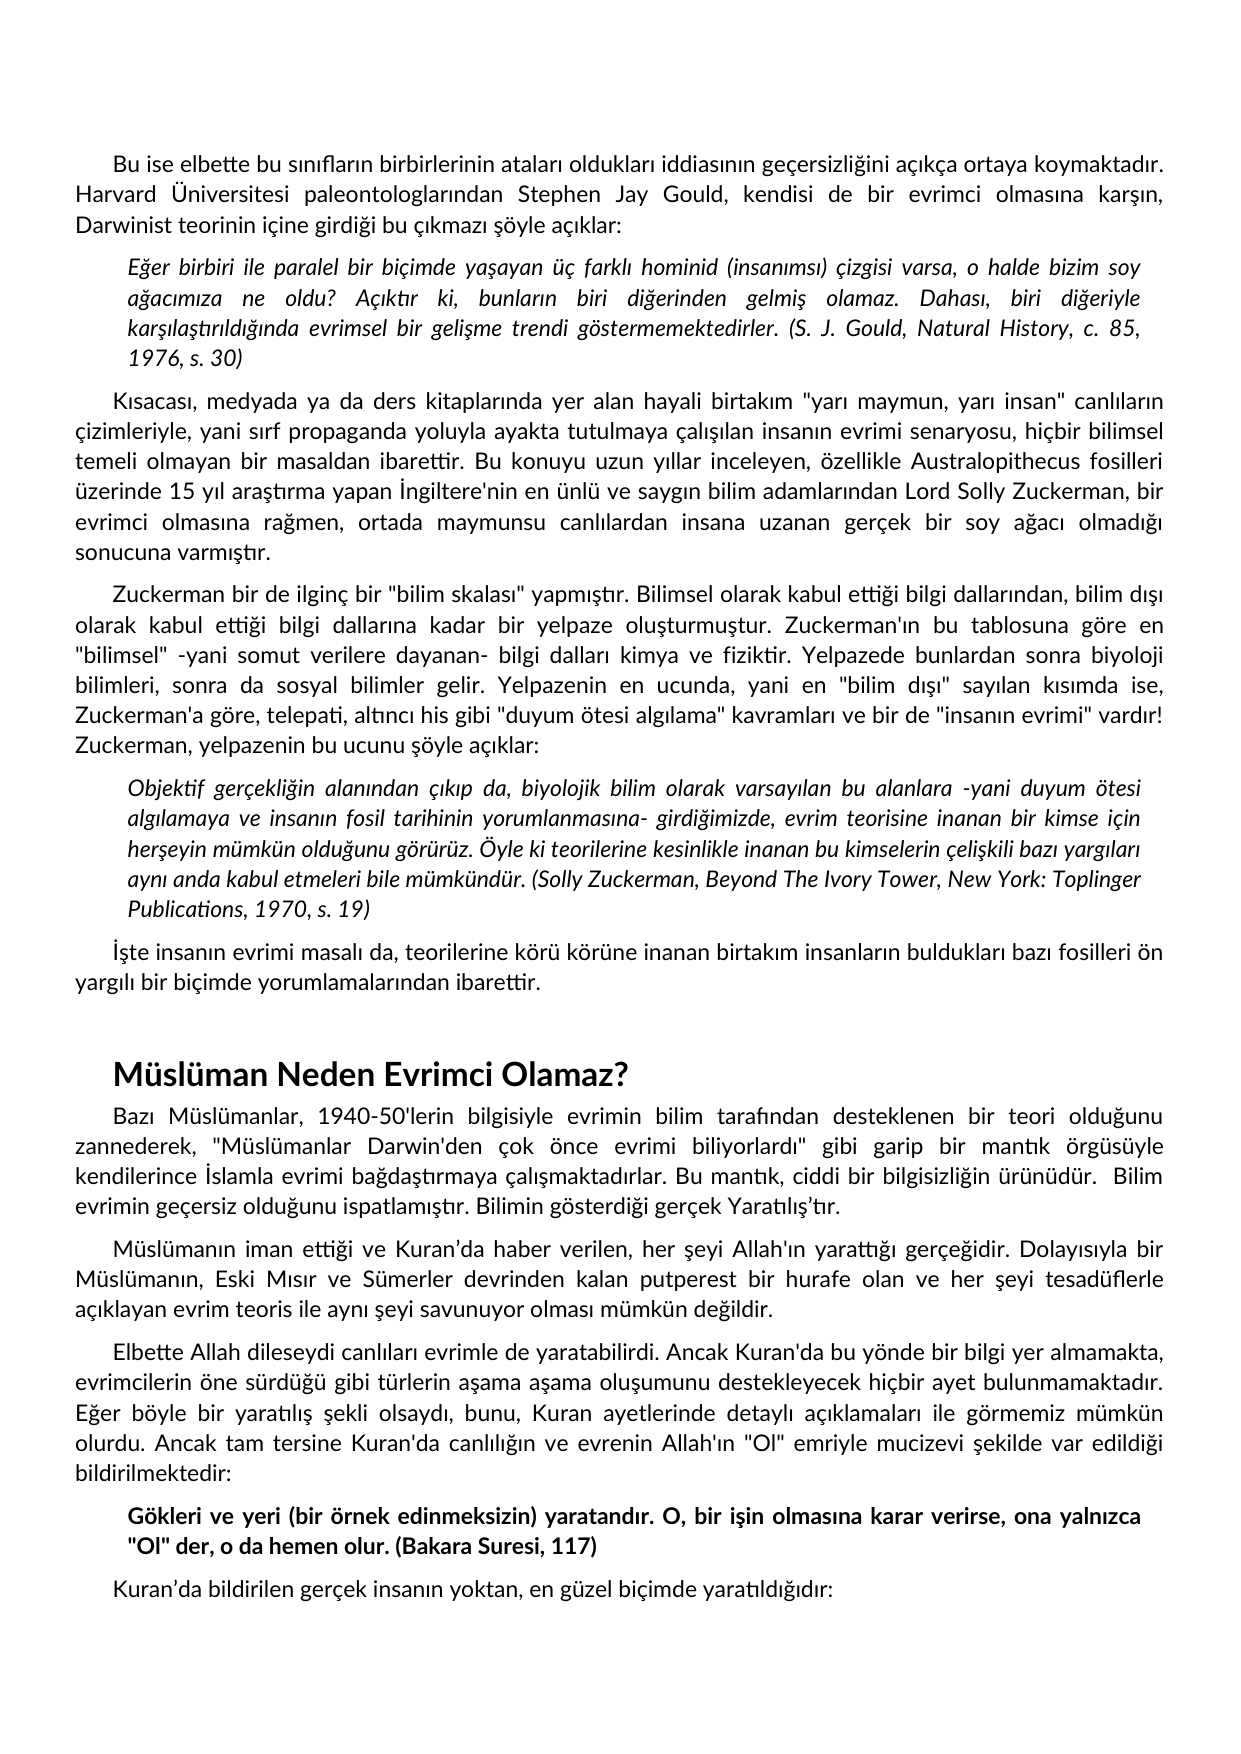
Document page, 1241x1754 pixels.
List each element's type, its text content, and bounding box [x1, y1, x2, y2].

text Eğer birbiri ile paralel bir biçimde yaşayan üç farklı hominid (insanımsı) çizgisi varsa, o halde bizim soy ağacımıza ne oldu? Açıktır ki, bunların biri diğerinden gelmiş olamaz. Dahası, biri diğeriyle karşılaştırıldığında evrimsel bir gelişme trendi göstermemektedirler. (S. J. Gould, Natural History, c. 85, 1976, s. 30) [127, 253, 1143, 371]
text Zuckerman bir de ilginç bir "bilim skalası" yapmıştır. Bilimsel olarak kabul ettiği bilgi dallarından, bilim dışı olarak kabul ettiği bilgi dallarına kadar bir yelpaze oluşturmuştur. Zuckerman'ın bu tablosuna göre en "bilimsel" -yani somut verilere dayanan- bilgi dalları kimya ve fiziktir. Yelpazede bunlardan sonra biyoloji bilimleri, sonra da sosyal bilimler gelir. Yelpazenin en ucunda, yani en "bilim dışı" sayılan kısımda ise, Zuckerman'a göre, telepati, altıncı his gibi "duyum ötesi algılama" kavramları ve bir de "insanın evrimi" vardır! Zuckerman, yelpazenin bu ucunu şöyle açıklar: [75, 580, 1165, 759]
text Kısacası, medyada ya da ders kitaplarında yer alan hayali birtakım "yarı maymun, yarı insan" canlıların çizimleriyle, yani sırf propaganda yoluyla ayakta tutulmaya çalışılan insanın evrimi senaryosu, hiçbir bilimsel temeli olmayan bir masaldan ibarettir. Bu konuyu uzun yıllar inceleyen, özellikle Australopithecus fosilleri üzerinde 15 yıl araştırma yapan İngiltere'nin en ünlü ve saygın bilim adamlarından Lord Solly Zuckerman, bir evrimci olmasına rağmen, ortada maymunsu canlılardan insana uzanan gerçek bir soy ağacı olmadığı sonucuna varmıştır. [75, 386, 1165, 565]
text Elbette Allah dileseydi canlıları evrimle de yaratabilirdi. Ancak Kuran'da bu yönde bir bilgi yer almamakta, evrimcilerin öne sürdüğü gibi türlerin aşama aşama oluşumunu destekleyecek hiçbir ayet bulunmamaktadır. Eğer böyle bir yaratılış şekli olsaydı, bunu, Kuran ayetlerinde detaylı açıklamaları ile görmemiz mümkün olurdu. Ancak tam tersine Kuran'da canlılığın ve evrenin Allah'ın "Ol" emriyle mucizevi şekilde var edildiği bildirilmektedir: [75, 1338, 1165, 1486]
text Müslümanın iman ettiği ve Kuran’da haber verilen, her şeyi Allah'ın yarattığı gerçeğidir. Dolayısıyla bir Müslümanın, Eski Mısır ve Sümerler devrinden kalan putperest bir hurafe olan ve her şeyi tesadüflerle açıklayan evrim teoris ile aynı şeyi savunuyor olması mümkün değildir. [75, 1235, 1165, 1323]
text Gökleri ve yeri (bir örnek edinmeksizin) yaratandır. O, bir işin olmasına karar verirse, ona yalnızca "Ol" der, o da hemen olur. (Bakara Suresi, 117) [127, 1501, 1143, 1559]
text Bazı Müslümanlar, 1940-50'lerin bilgisiyle evrimin bilim tarafından desteklenen bir teori olduğunu zannederek, "Müslümanlar Darwin'den çok önce evrimi biliyorlardı" gibi garip bir mantık örgüsüyle kendilerince İslamla evrimi bağdaştırmaya çalışmaktadırlar. Bu mantık, ciddi bir bilgisizliğin ürünüdür. Bilim evrimin geçersiz olduğunu ispatlamıştır. Bilimin gösterdiği gerçek Yaratılış’tır. [75, 1101, 1165, 1219]
text Objektif gerçekliğin alanından çıkıp da, biyolojik bilim olarak varsayılan bu alanlara -yani duyum ötesi algılamaya ve insanın fosil tarihinin yorumlanmasına- girdiğimizde, evrim teorisine inanan bir kimse için herşeyin mümkün olduğunu görürüz. Öyle ki teorilerine kesinlikle inanan bu kimselerin çelişkili bazı yargıları aynı anda kabul etmeleri bile mümkündür. (Solly Zuckerman, Beyond The Ivory Tower, New York: Toplinger Publications, 1970, s. 19) [127, 774, 1143, 922]
text Kuran’da bildirilen gerçek insanın yoktan, en güzel biçimde yaratıldığıdır: [75, 1574, 1165, 1602]
subtitle Müslüman Neden Evrimci Olamaz? [112, 1053, 1165, 1093]
text Bu ise elbette bu sınıfların birbirlerinin ataları oldukları iddiasının geçersizliğini açıkça ortaya koymaktadır. Harvard Üniversitesi paleontologlarından Stephen Jay Gould, kendisi de bir evrimci olmasına karşın, Darwinist teorinin içine girdiği bu çıkmazı şöyle açıklar: [75, 150, 1165, 238]
text İşte insanın evrimi masalı da, teorilerine körü körüne inanan birtakım insanların buldukları bazı fosilleri ön yargılı bir biçimde yorumlamalarından ibarettir. [75, 937, 1165, 995]
